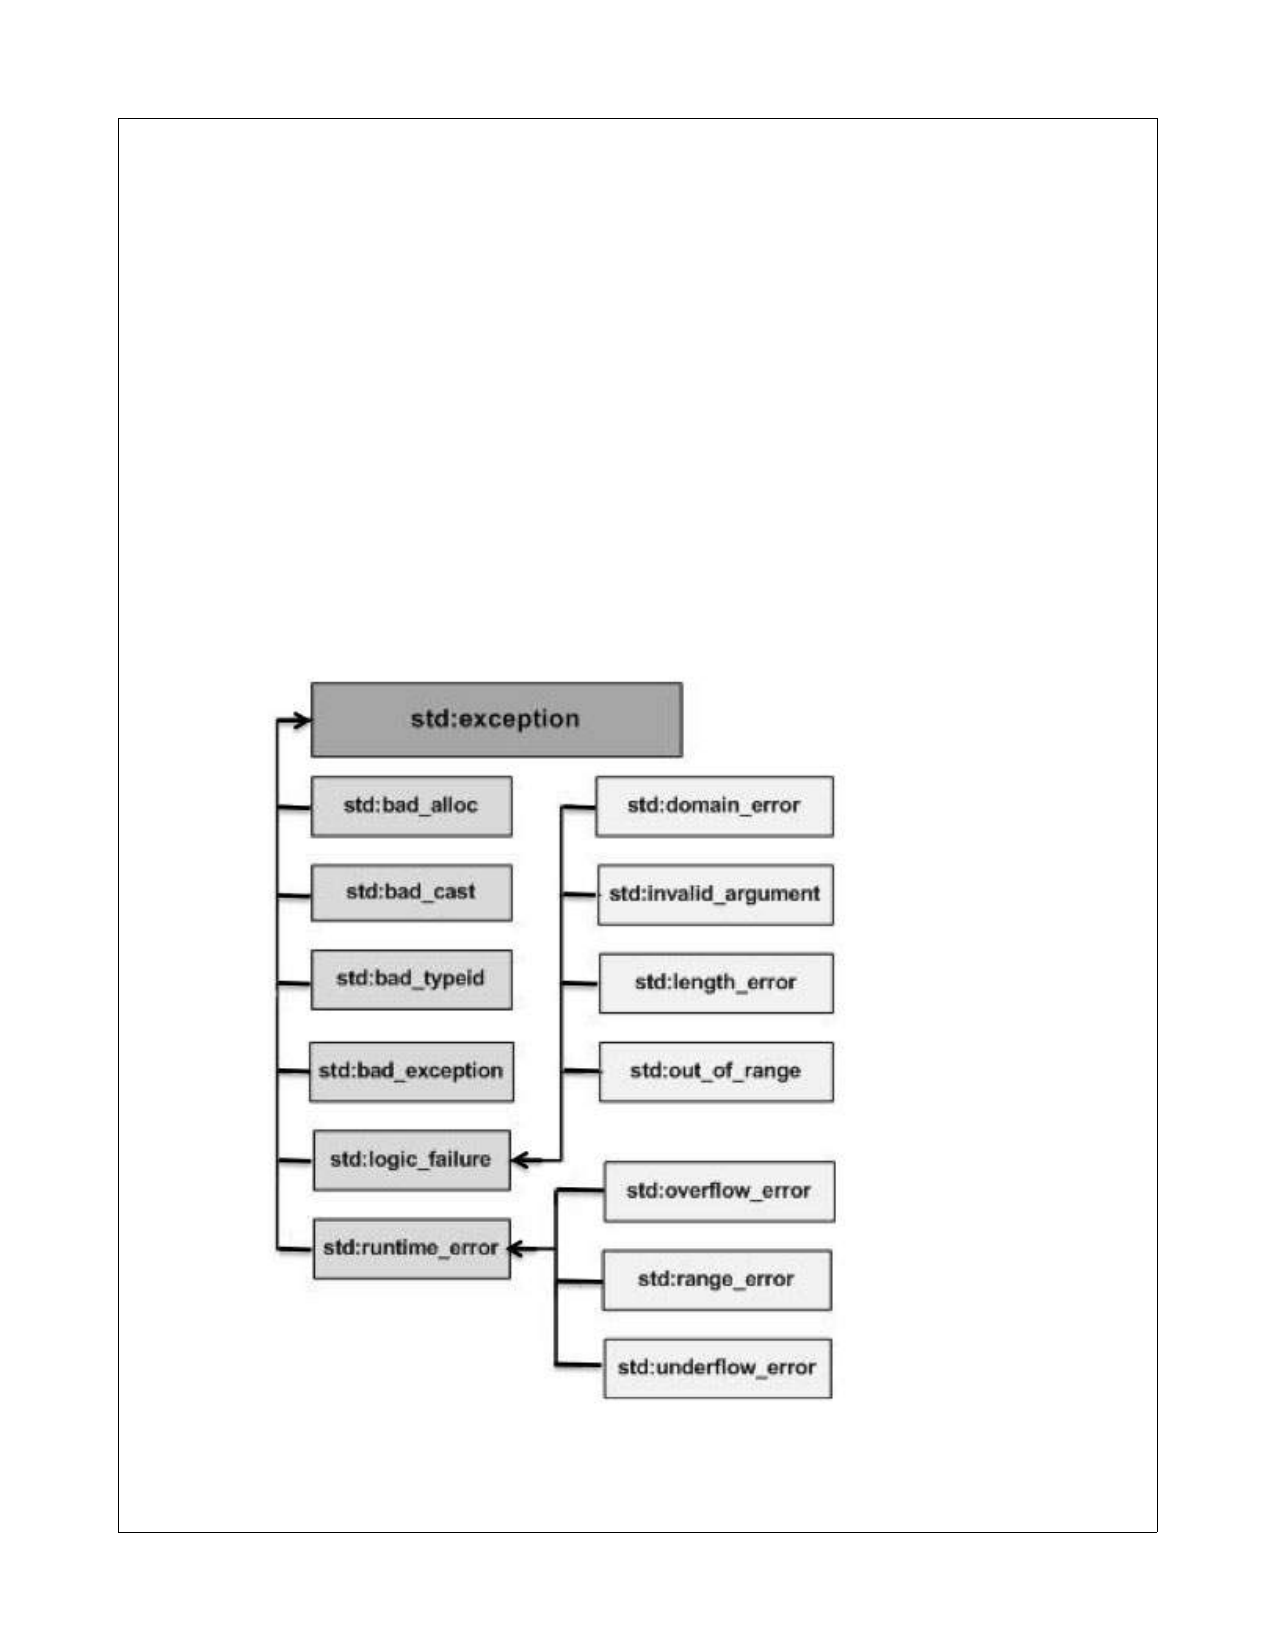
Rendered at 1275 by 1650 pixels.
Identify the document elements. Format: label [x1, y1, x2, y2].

picture [256, 665, 860, 1427]
